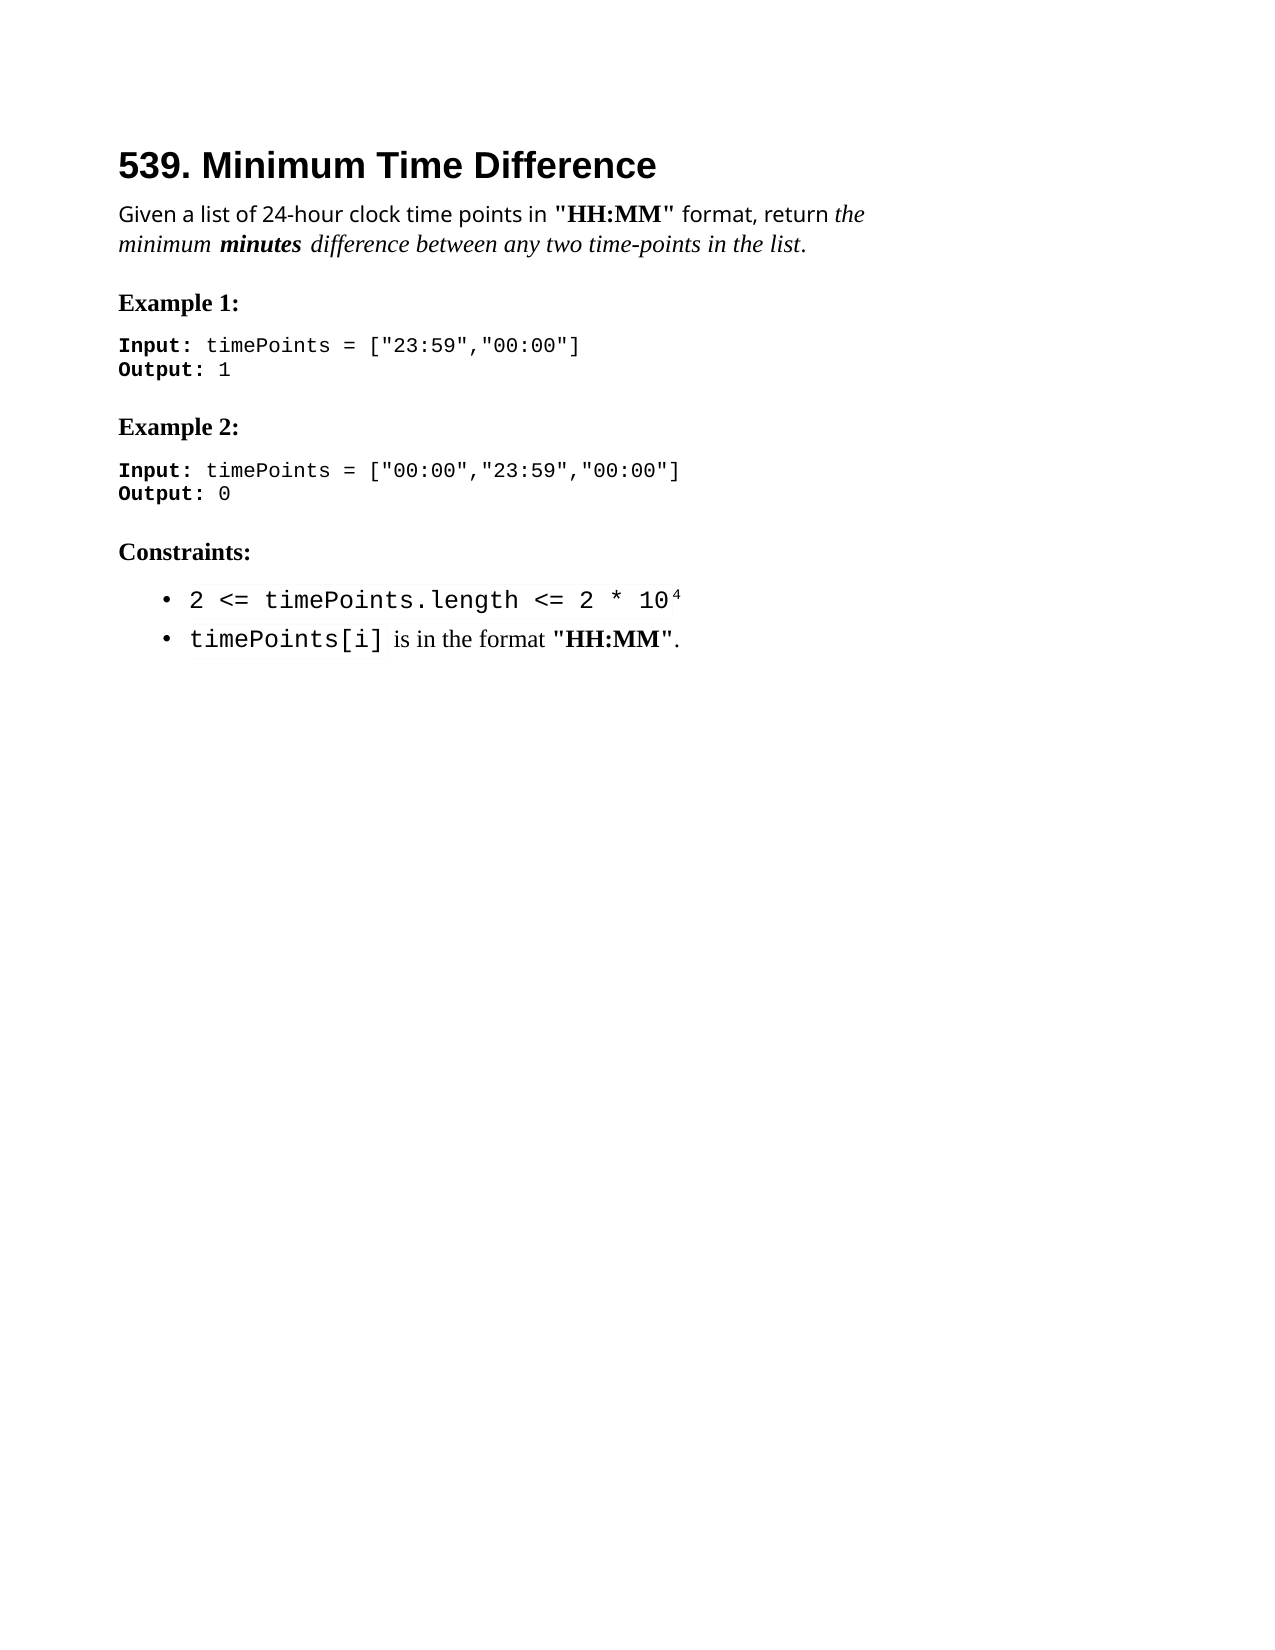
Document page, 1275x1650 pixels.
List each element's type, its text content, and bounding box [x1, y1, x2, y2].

text Input: timePoints = ["00:00","23:59","00:00"] [118, 460, 1157, 483]
text Example 1: [118, 288, 1157, 317]
text Given a list of 24-hour clock time points in "HH:MM" format, return the minimum minutes difference between any two time-points in the list. [118, 199, 1157, 258]
list 2 <= timePoints.length <= 2 * 104 [162, 584, 672, 618]
text Input: timePoints = ["23:59","00:00"] [118, 335, 1157, 359]
list 2 <= timePoints.length <= 2 * 104 [673, 584, 1157, 618]
text Example 2: [118, 412, 1157, 441]
list timePoints[i] [162, 624, 387, 658]
list is in the format "HH:MM". [388, 624, 1157, 658]
text Constraints: [118, 537, 1157, 565]
subtitle 539. Minimum Time Difference [118, 143, 1157, 186]
text Output: 1 [118, 359, 1157, 383]
text Output: 0 [118, 483, 1157, 507]
